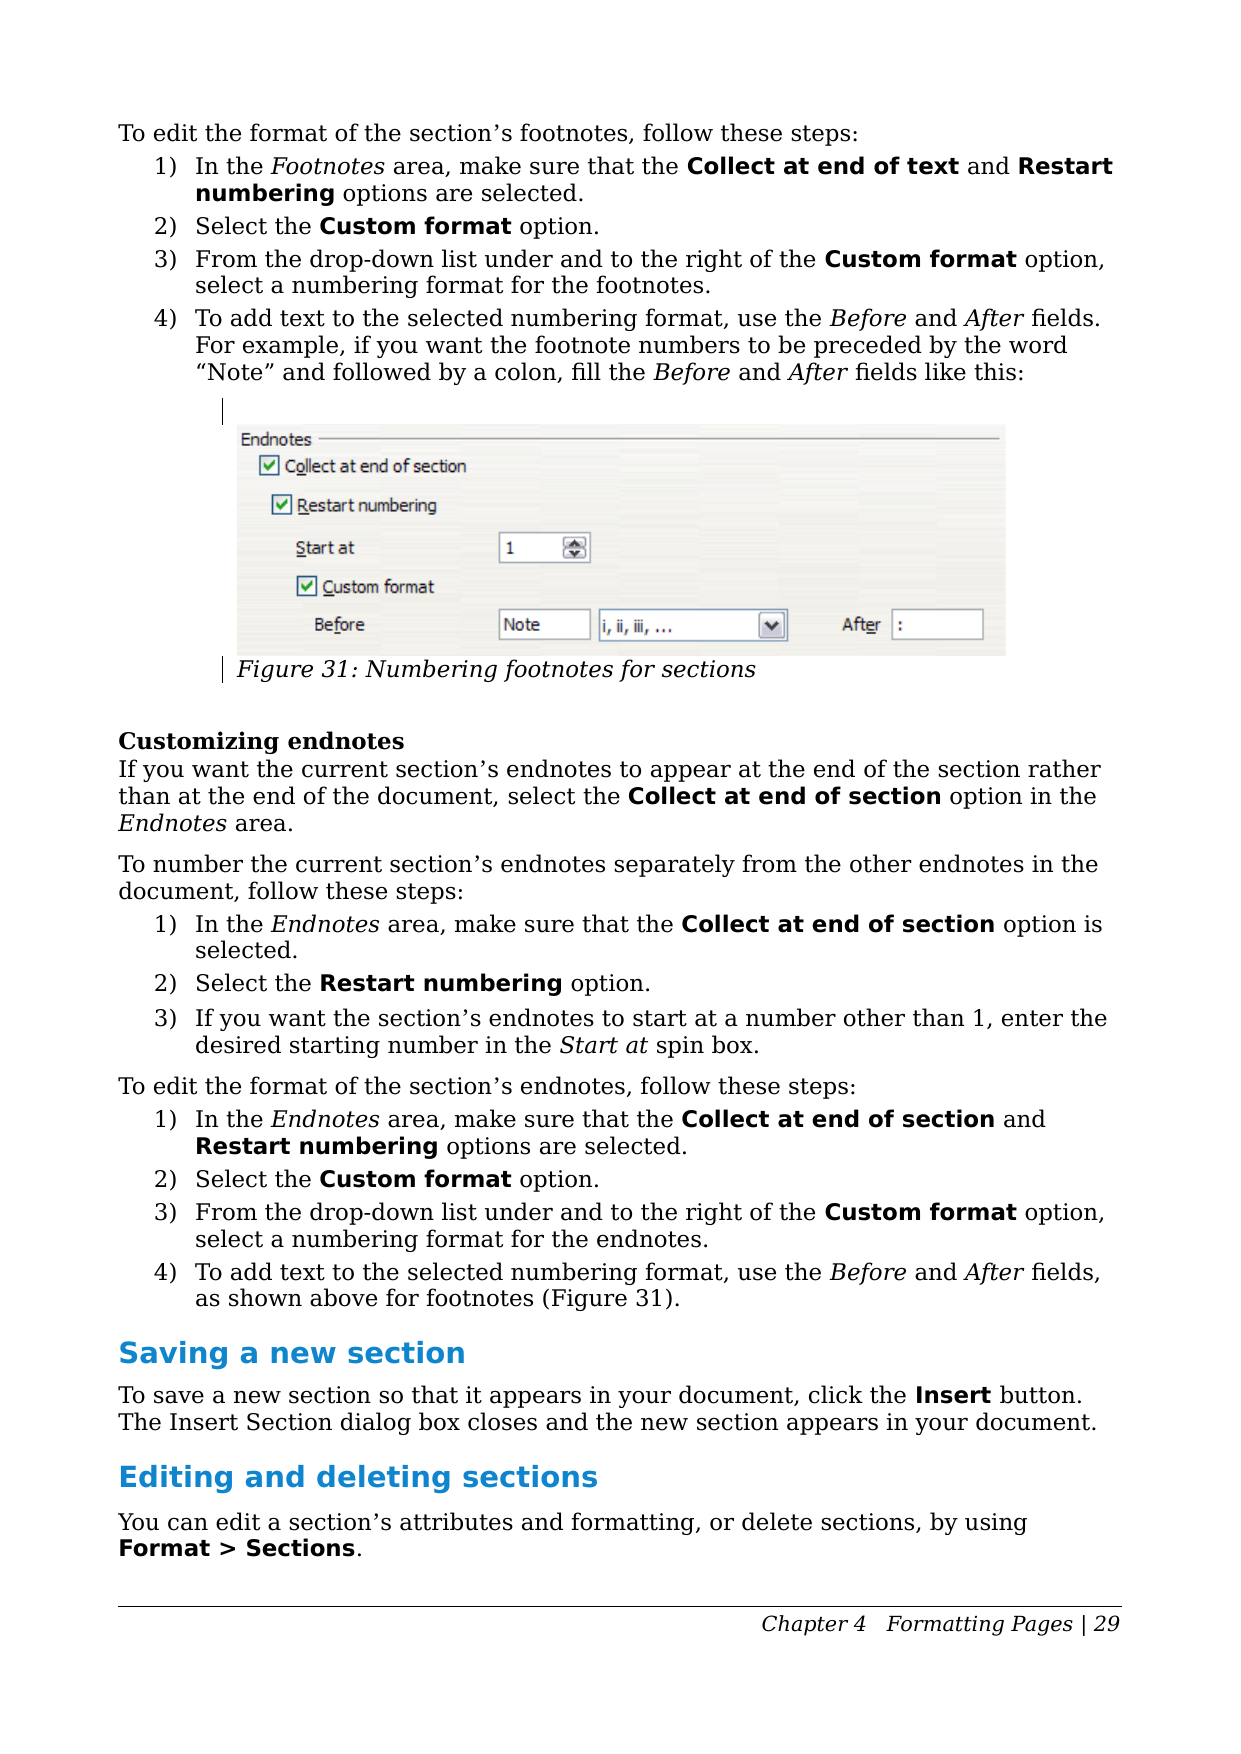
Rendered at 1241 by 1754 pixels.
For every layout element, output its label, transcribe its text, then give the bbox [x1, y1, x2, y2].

list Select the Restart numbering option. [177, 971, 1122, 997]
list To edit the format of the section’s footnotes, follow these steps: [118, 118, 1122, 147]
list In the Footnotes area, make sure that the Collect at end of text and Restart numbering options are selected. [177, 153, 1122, 207]
subtitle Editing and deleting sections [118, 1460, 1122, 1494]
list To add text to the selected numbering format, use the Before and After fields, as shown above for footnotes (Figure 31). [177, 1259, 1122, 1312]
list To add text to the selected numbering format, use the Before and After fields. For example, if you want the footnote numbers to be preceded by the word “Note” and followed by a colon, fill the Before and After fields like this: [177, 305, 1122, 385]
list To edit the format of the section’s endnotes, follow these steps: [118, 1071, 1122, 1100]
text To save a new section so that it appears in your document, click the Insert button. The Insert Section dialog box closes and the new section appears in your document. [118, 1383, 1122, 1436]
subtitle Saving a new section [118, 1336, 1122, 1370]
list In the Endnotes area, make sure that the Collect at end of section and Restart numbering options are selected. [177, 1107, 1122, 1160]
list If you want the section’s endnotes to start at a number other than 1, enter the desired starting number in the Start at spin box. [177, 1003, 1122, 1059]
text Figure 31: Numbering footnotes for sections [237, 398, 1004, 424]
list To number the current section’s endnotes separately from the other endnotes in the document, follow these steps: [118, 849, 1122, 904]
list Select the Custom format option. [177, 213, 1122, 239]
text You can edit a section’s attributes and formatting, or delete sections, by using Format > Sections. [118, 1507, 1122, 1562]
picture [236, 424, 1006, 656]
list From the drop-down list under and to the right of the Custom format option, select a numbering format for the endnotes. [177, 1199, 1122, 1252]
text Customizing endnotes [118, 728, 1122, 754]
text If you want the current section’s endnotes to appear at the end of the section rather than at the end of the document, select the Collect at end of section option in the Endnotes area. [118, 754, 1122, 837]
list From the drop-down list under and to the right of the Custom format option, select a numbering format for the footnotes. [177, 246, 1122, 299]
list Select the Custom format option. [177, 1166, 1122, 1193]
list In the Endnotes area, make sure that the Collect at end of section option is selected. [177, 911, 1122, 964]
